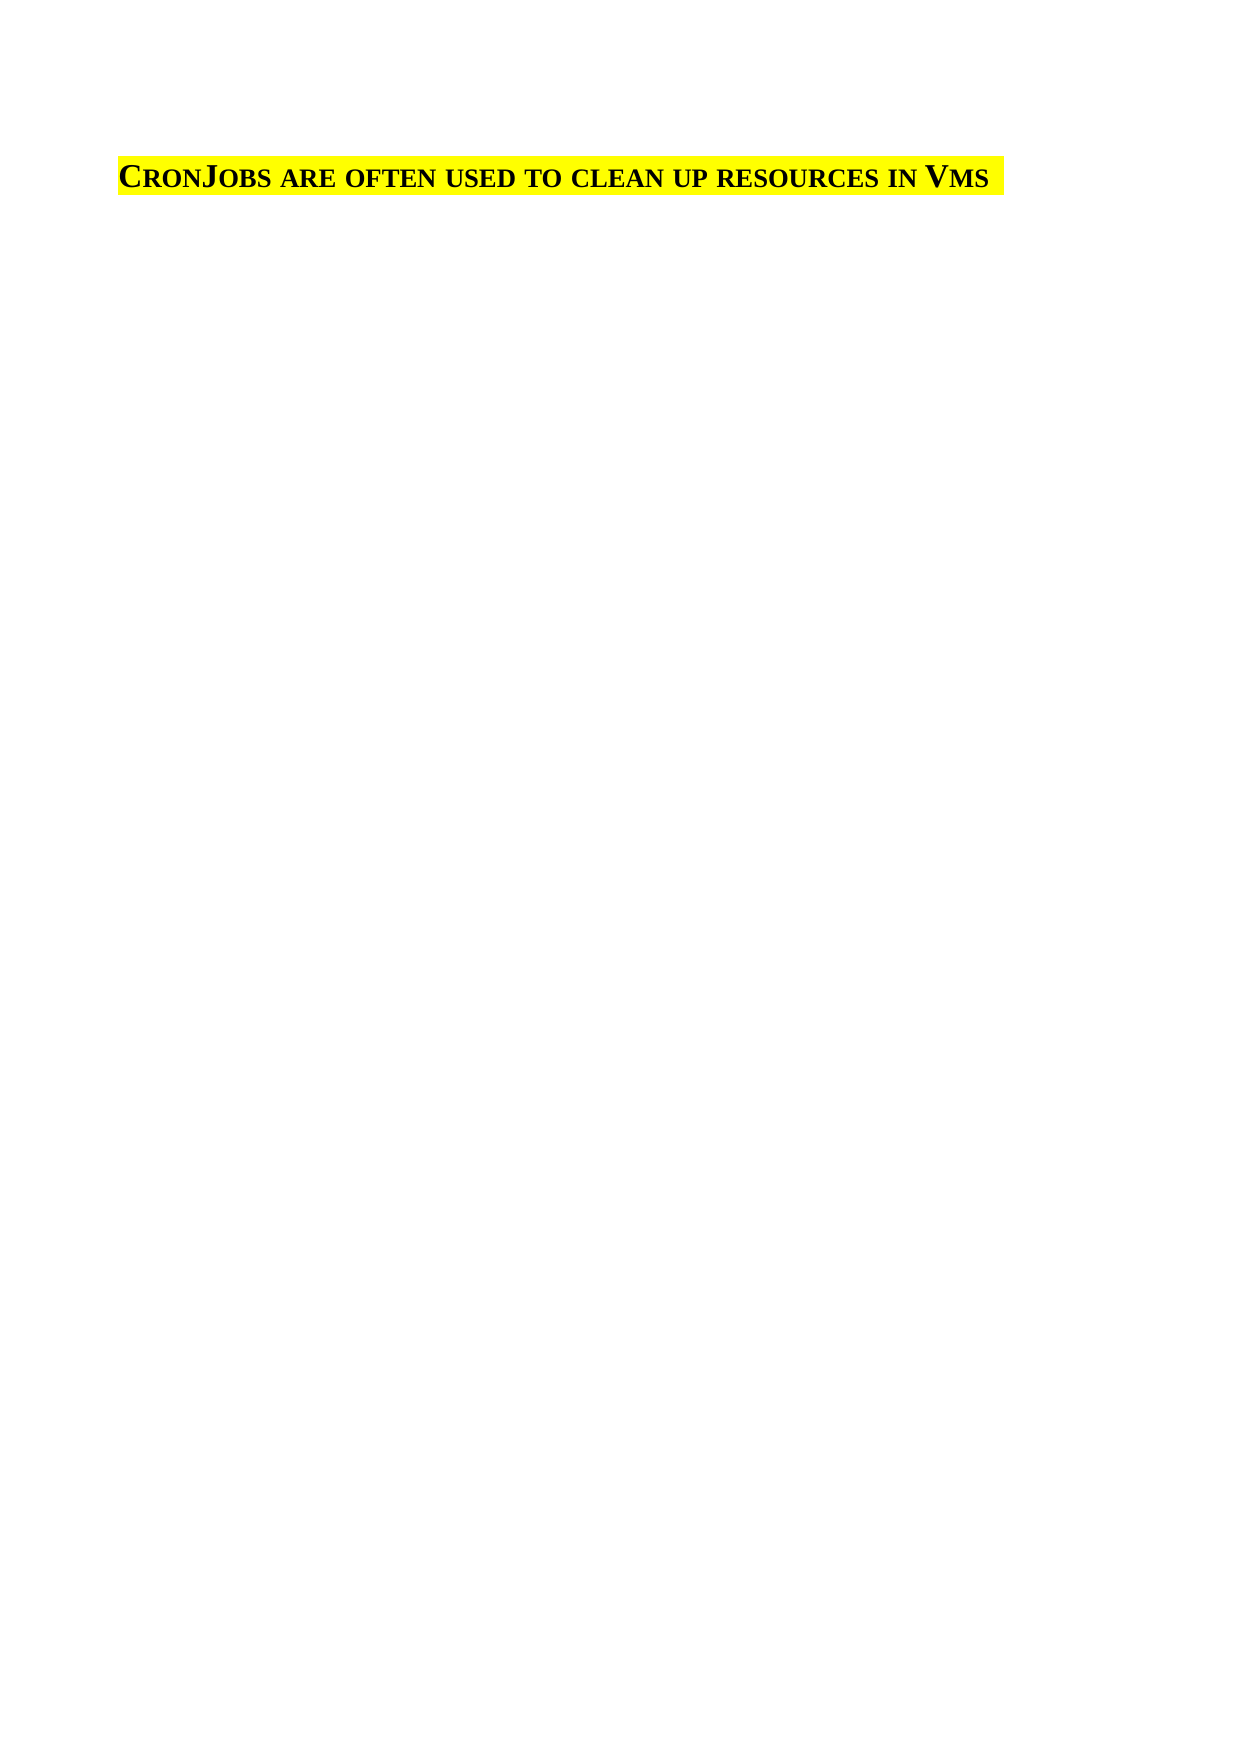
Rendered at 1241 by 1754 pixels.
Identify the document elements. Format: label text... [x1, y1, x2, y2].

text CronJobs are often used to clean up resources in Vms [118, 156, 1122, 195]
